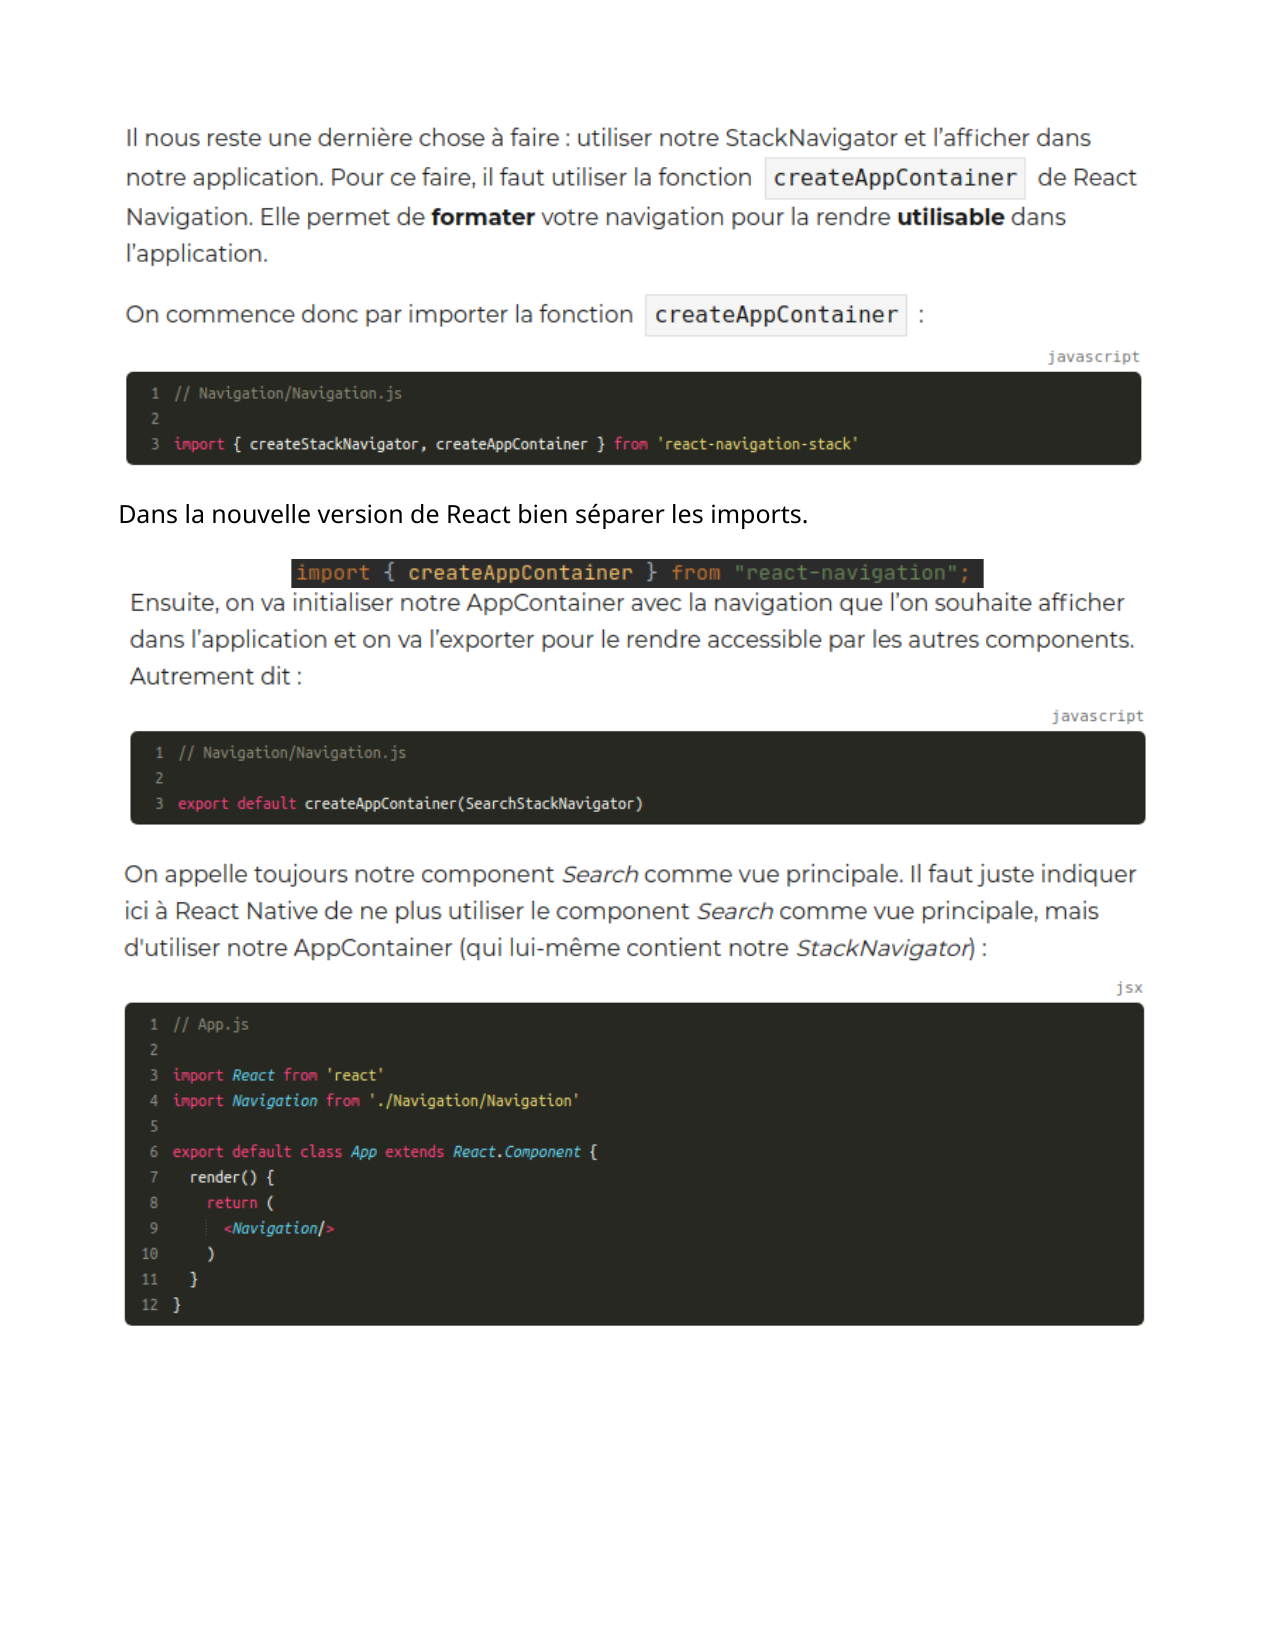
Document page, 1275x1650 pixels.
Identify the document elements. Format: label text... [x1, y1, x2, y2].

picture [118, 559, 1157, 829]
text Dans la nouvelle version de React bien séparer les imports. [118, 496, 1157, 530]
picture [118, 118, 1157, 468]
picture [118, 857, 1157, 1333]
